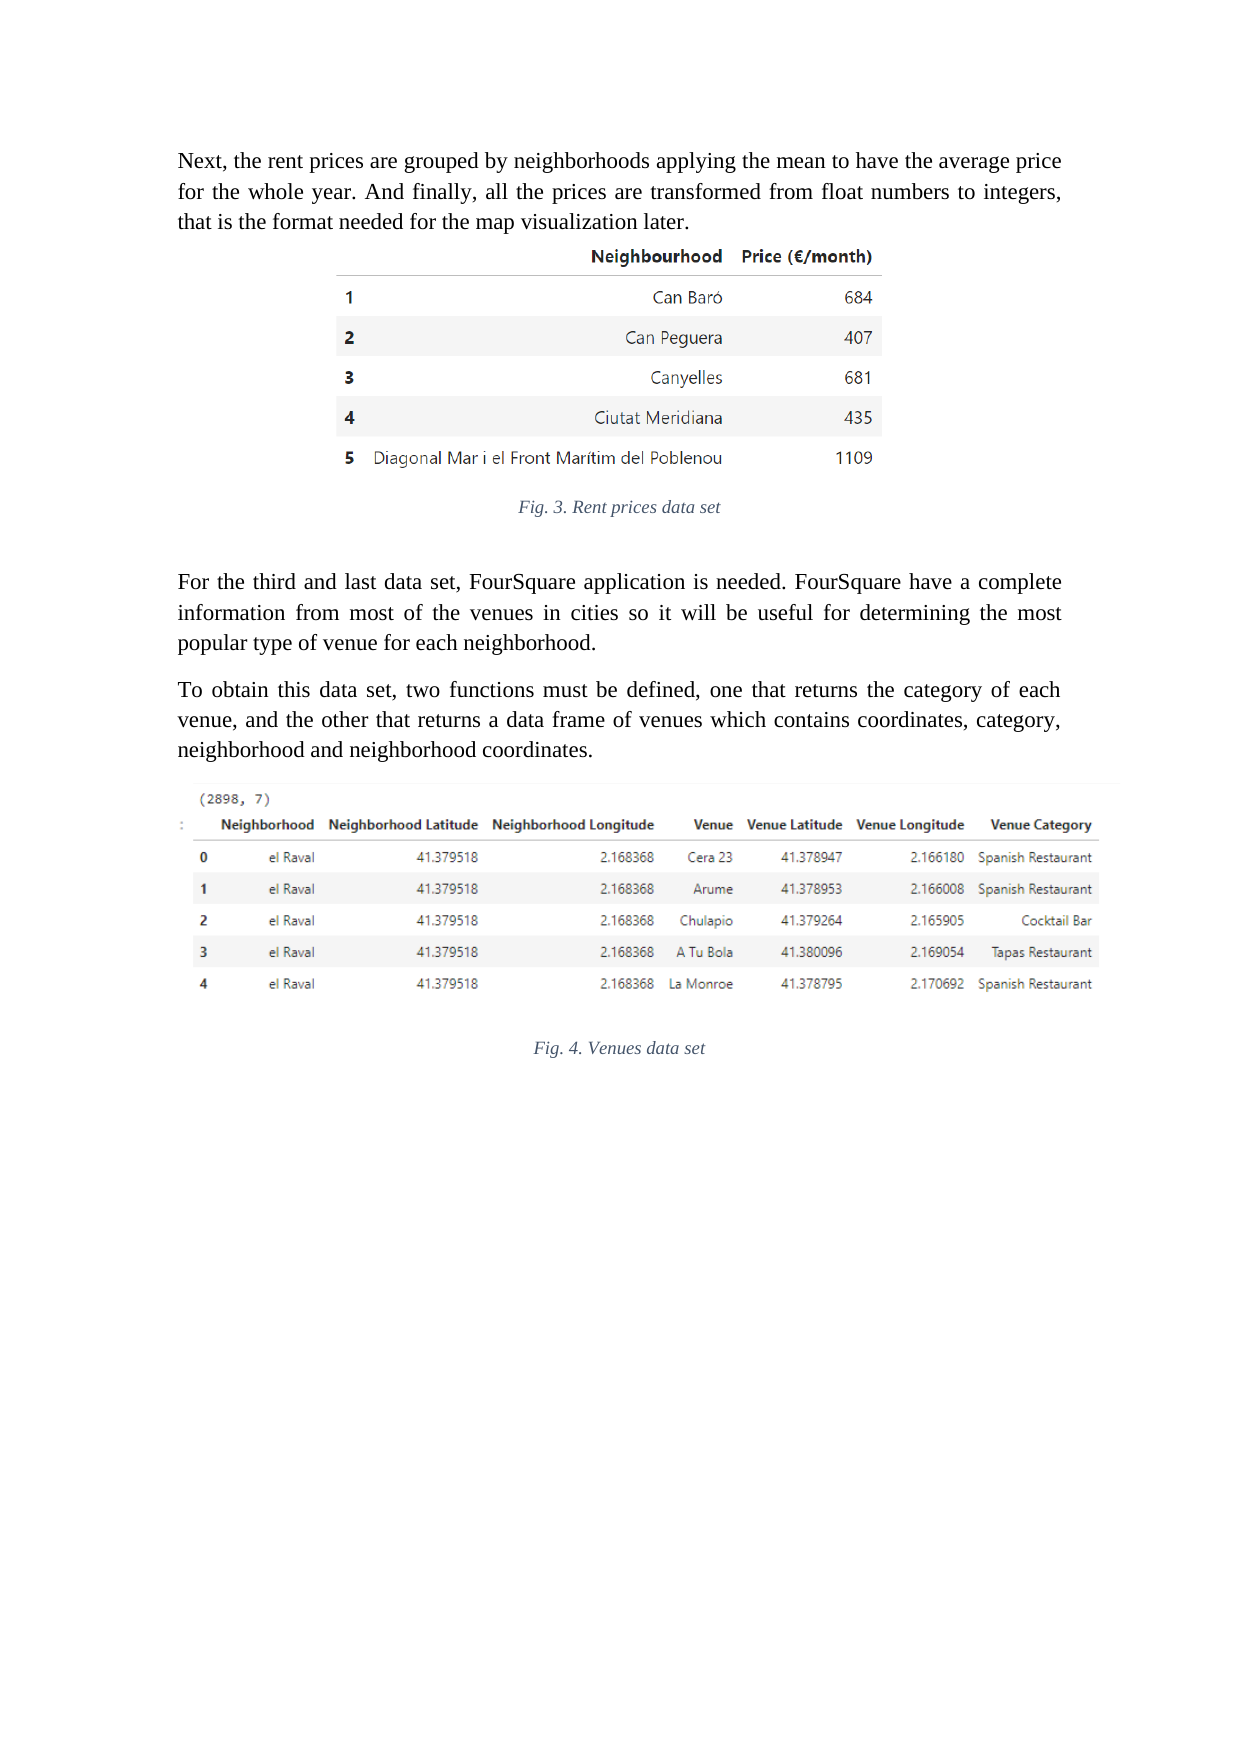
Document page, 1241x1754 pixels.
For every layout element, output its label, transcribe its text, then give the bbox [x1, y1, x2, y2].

text For the third and last data set, FourSquare application is needed. FourSquare have a complete information from most of the venues in cities so it will be useful for determining the most popular type of venue for each neighborhood. [177, 568, 1063, 655]
text Next, the rent prices are grouped by neighborhoods applying the mean to have the average price for the whole year. And finally, all the prices are transformed from float numbers to integers, that is the format needed for the map visualization later. [177, 148, 1063, 234]
text Fig. 4. Venues data set [177, 1037, 1063, 1059]
text To obtain this data set, two functions must be defined, one that returns the category of each venue, and the other that returns a data frame of venues which contains coordinates, category, neighborhood and neighborhood coordinates. [177, 676, 1063, 762]
text Fig. 3. Rent prices data set [177, 496, 1063, 517]
